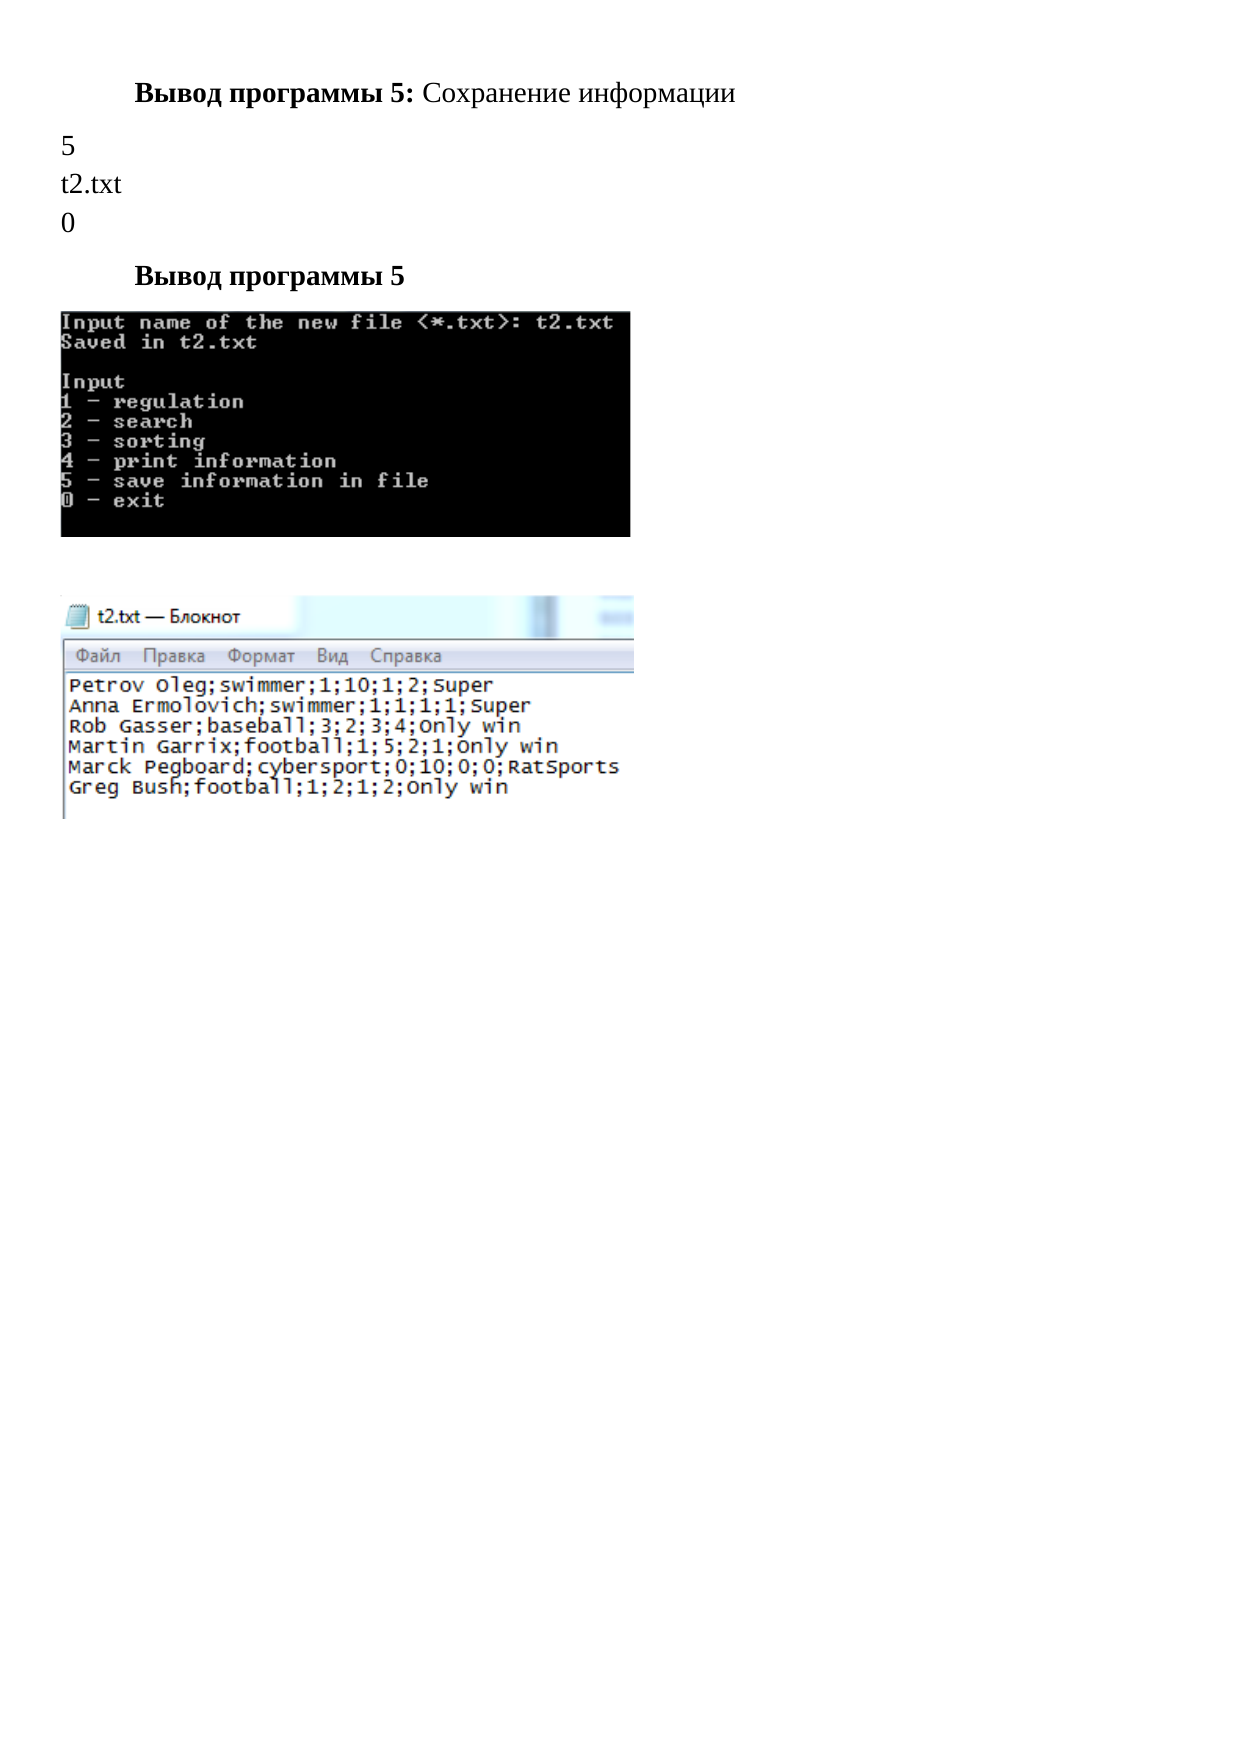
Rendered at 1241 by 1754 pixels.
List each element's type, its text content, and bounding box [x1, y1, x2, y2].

text Вывод программы 5: Сохранение информации [61, 75, 1151, 108]
text 5 t2.txt 0 [61, 128, 1151, 239]
text Вывод программы 5 [61, 258, 1151, 292]
